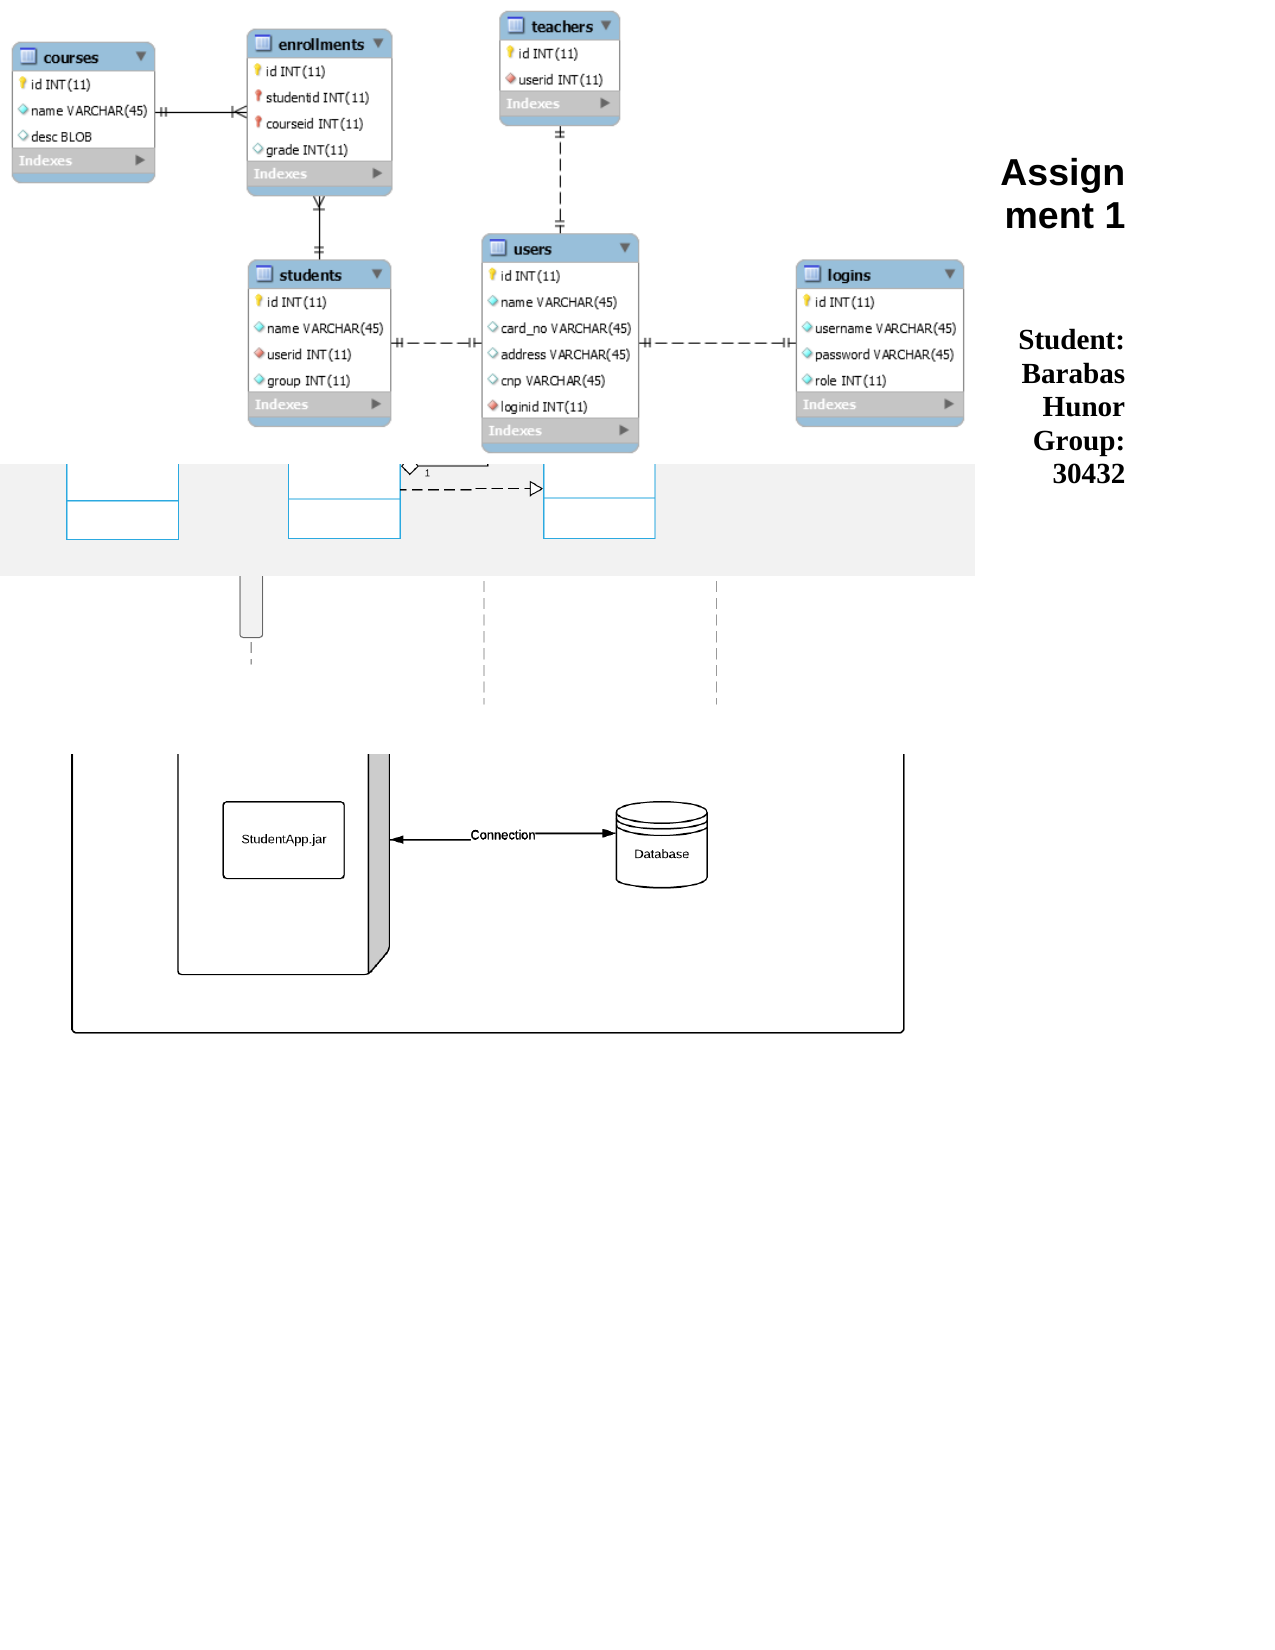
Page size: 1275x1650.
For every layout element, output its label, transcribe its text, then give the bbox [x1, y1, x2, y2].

text Group: 30432 [975, 423, 1125, 490]
picture [0, 0, 975, 1262]
title Assignment 1 [975, 150, 1125, 236]
title Student: Barabas Hunor [975, 322, 1125, 423]
